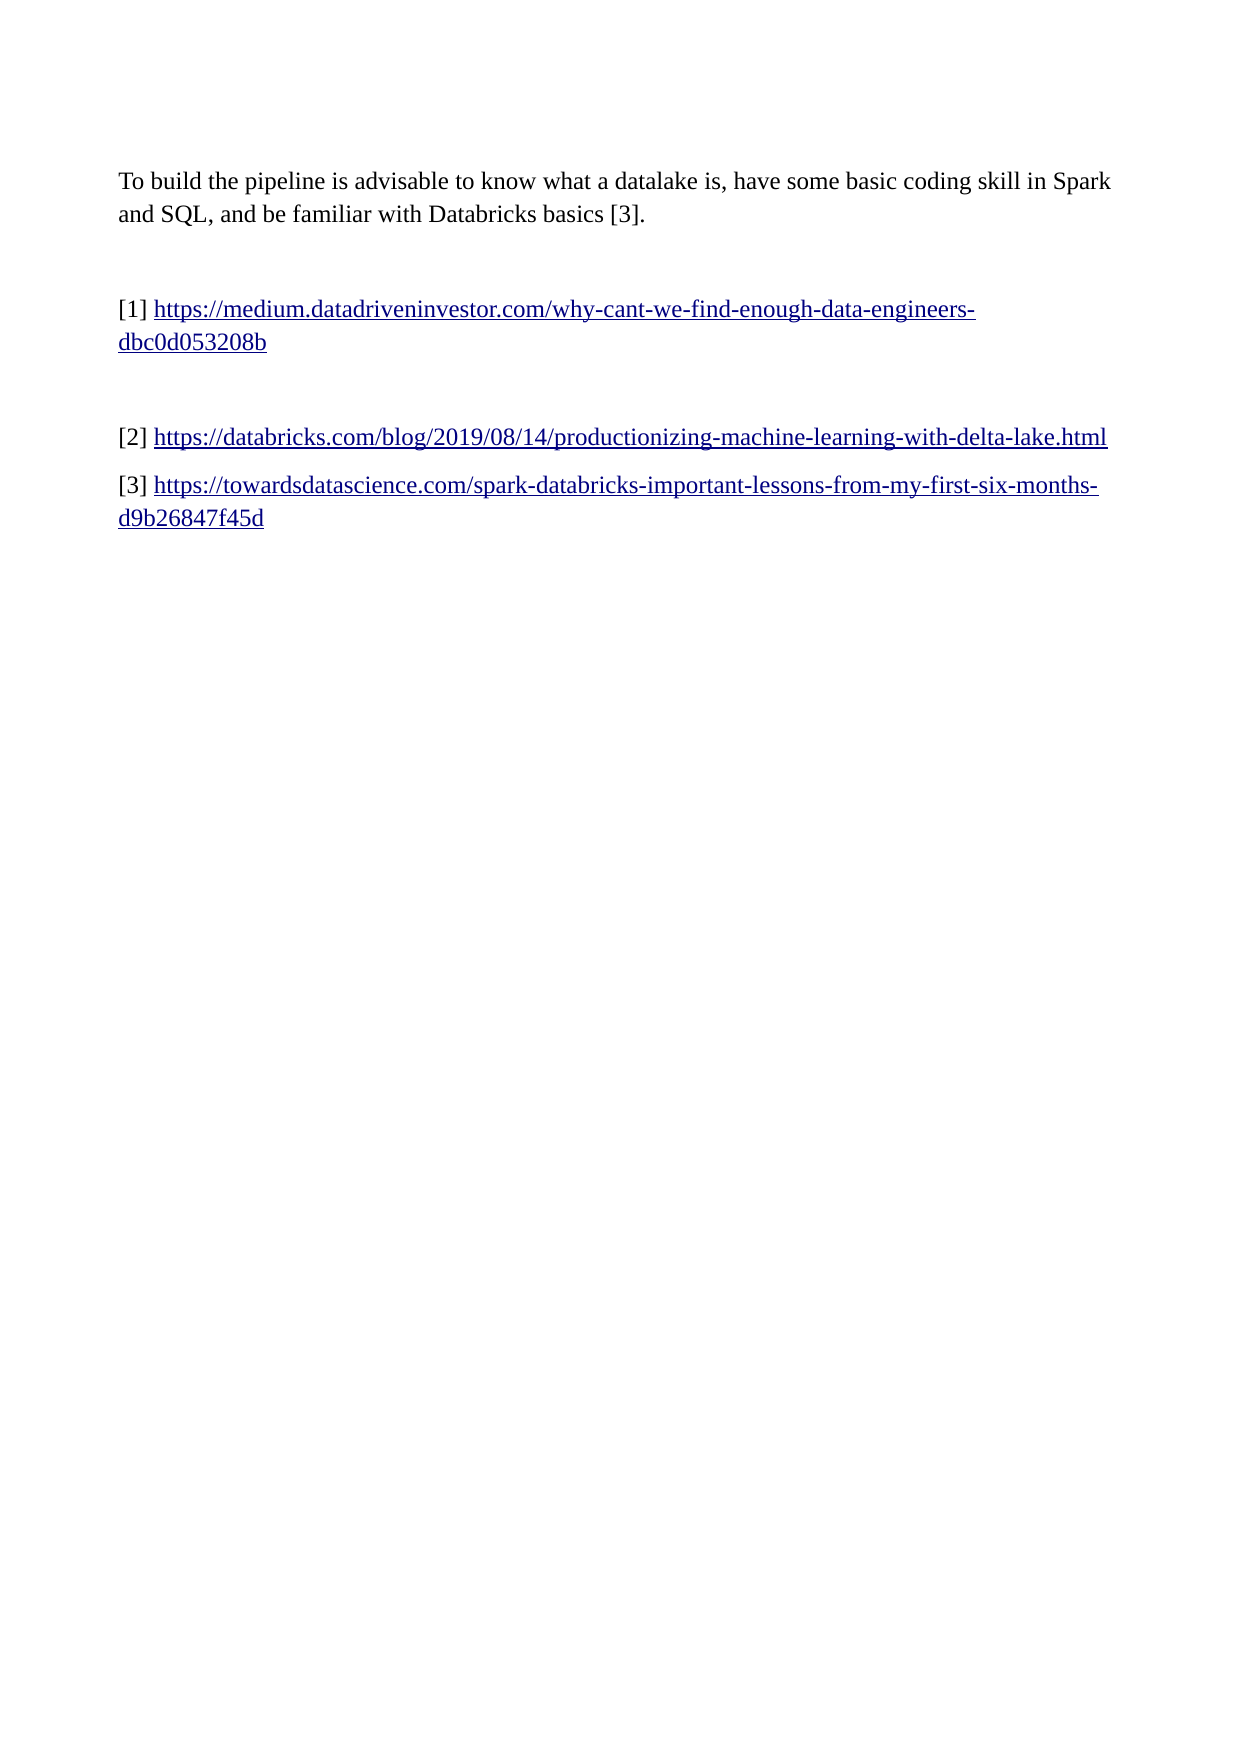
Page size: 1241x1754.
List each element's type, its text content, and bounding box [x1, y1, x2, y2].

text [2] https://databricks.com/blog/2019/08/14/productionizing-machine-learning-with-delta-lake.html [118, 422, 1122, 451]
text [3] https://towardsdatascience.com/spark-databricks-important-lessons-from-my-first-six-months-d9b26847f45d [118, 470, 1122, 532]
text [1] https://medium.datadriveninvestor.com/why-cant-we-find-enough-data-engineers-dbc0d053208b [118, 294, 1122, 356]
text To build the pipeline is advisable to know what a datalake is, have some basic coding skill in Spark and SQL, and be familiar with Databricks basics [3]. [118, 166, 1122, 227]
